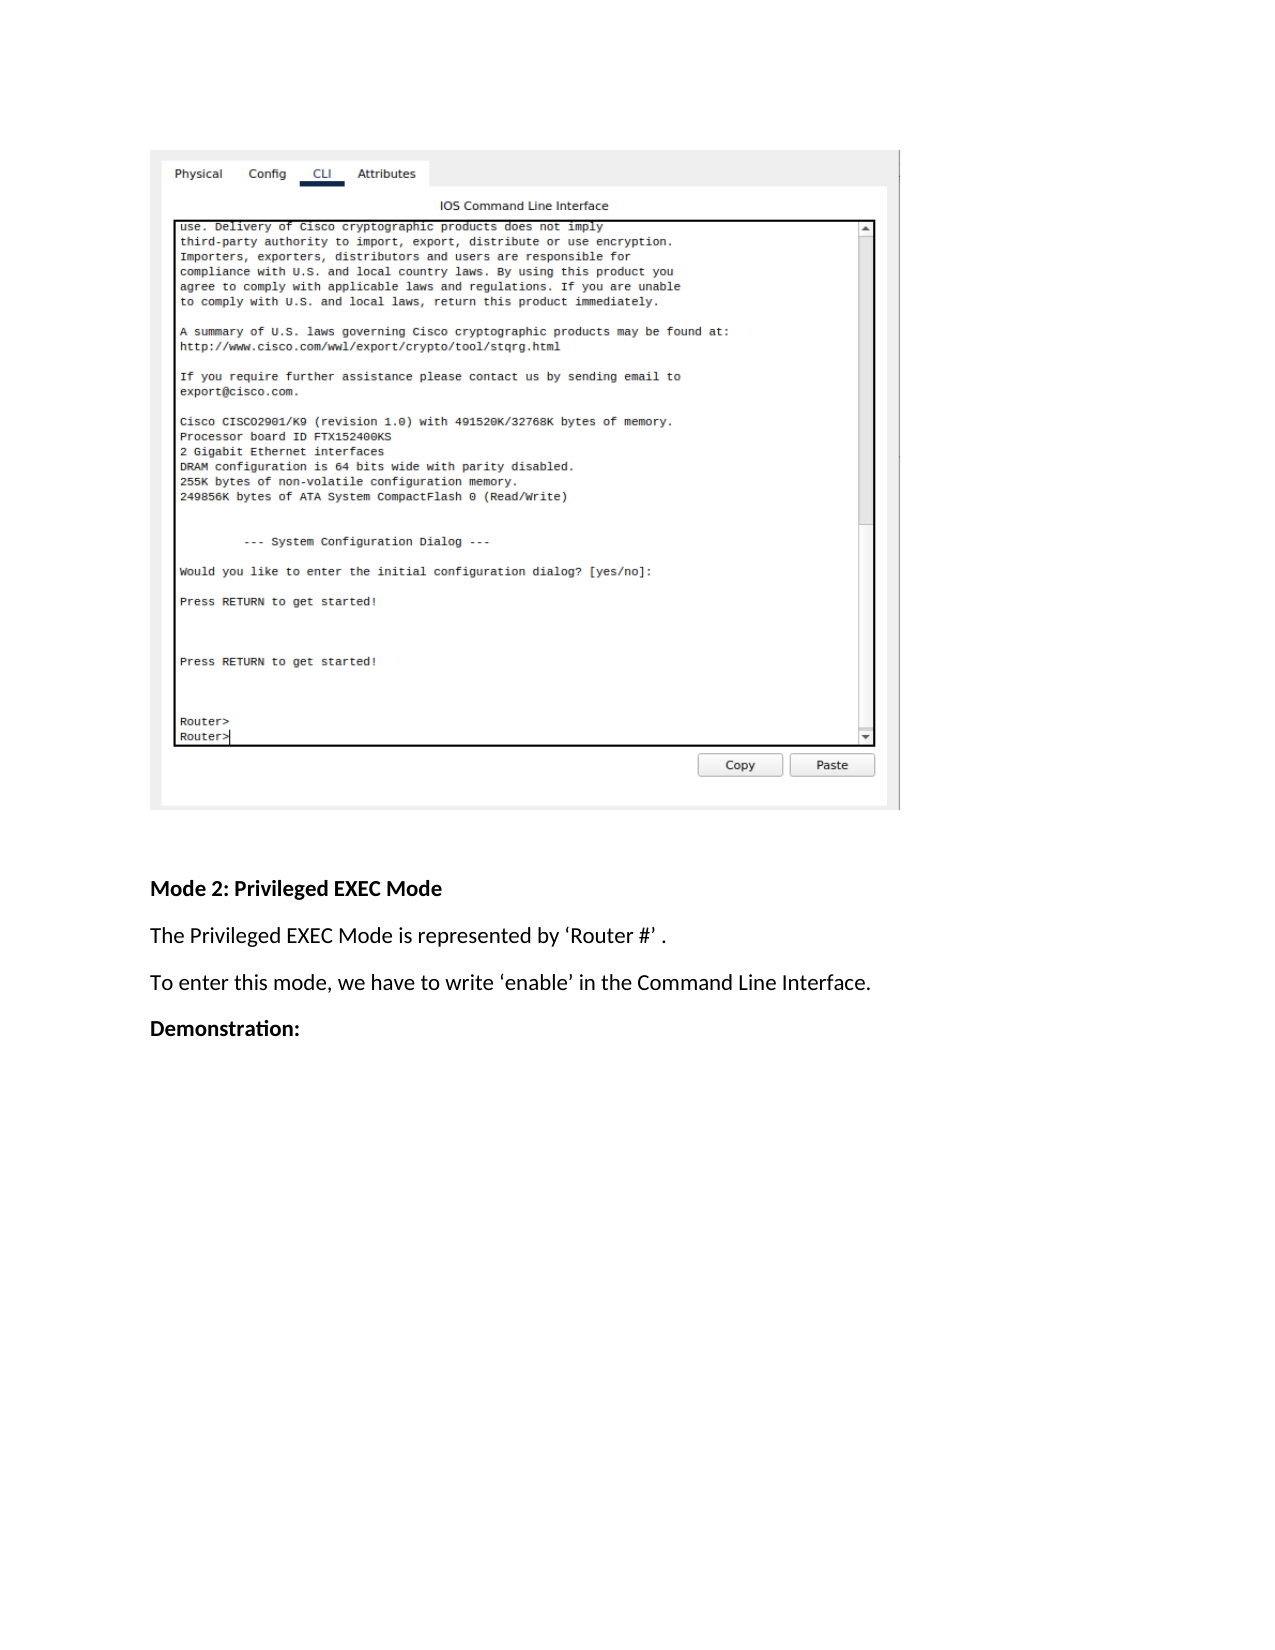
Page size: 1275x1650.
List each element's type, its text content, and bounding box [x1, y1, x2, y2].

text Mode 2: Privileged EXEC Mode [150, 874, 1125, 902]
text The Privileged EXEC Mode is represented by ‘Router #’ . [150, 921, 1125, 949]
text Demonstration: [150, 1014, 1125, 1042]
text To enter this mode, we have to write ‘enable’ in the Command Line Interface. [150, 968, 1125, 996]
picture [150, 150, 901, 810]
